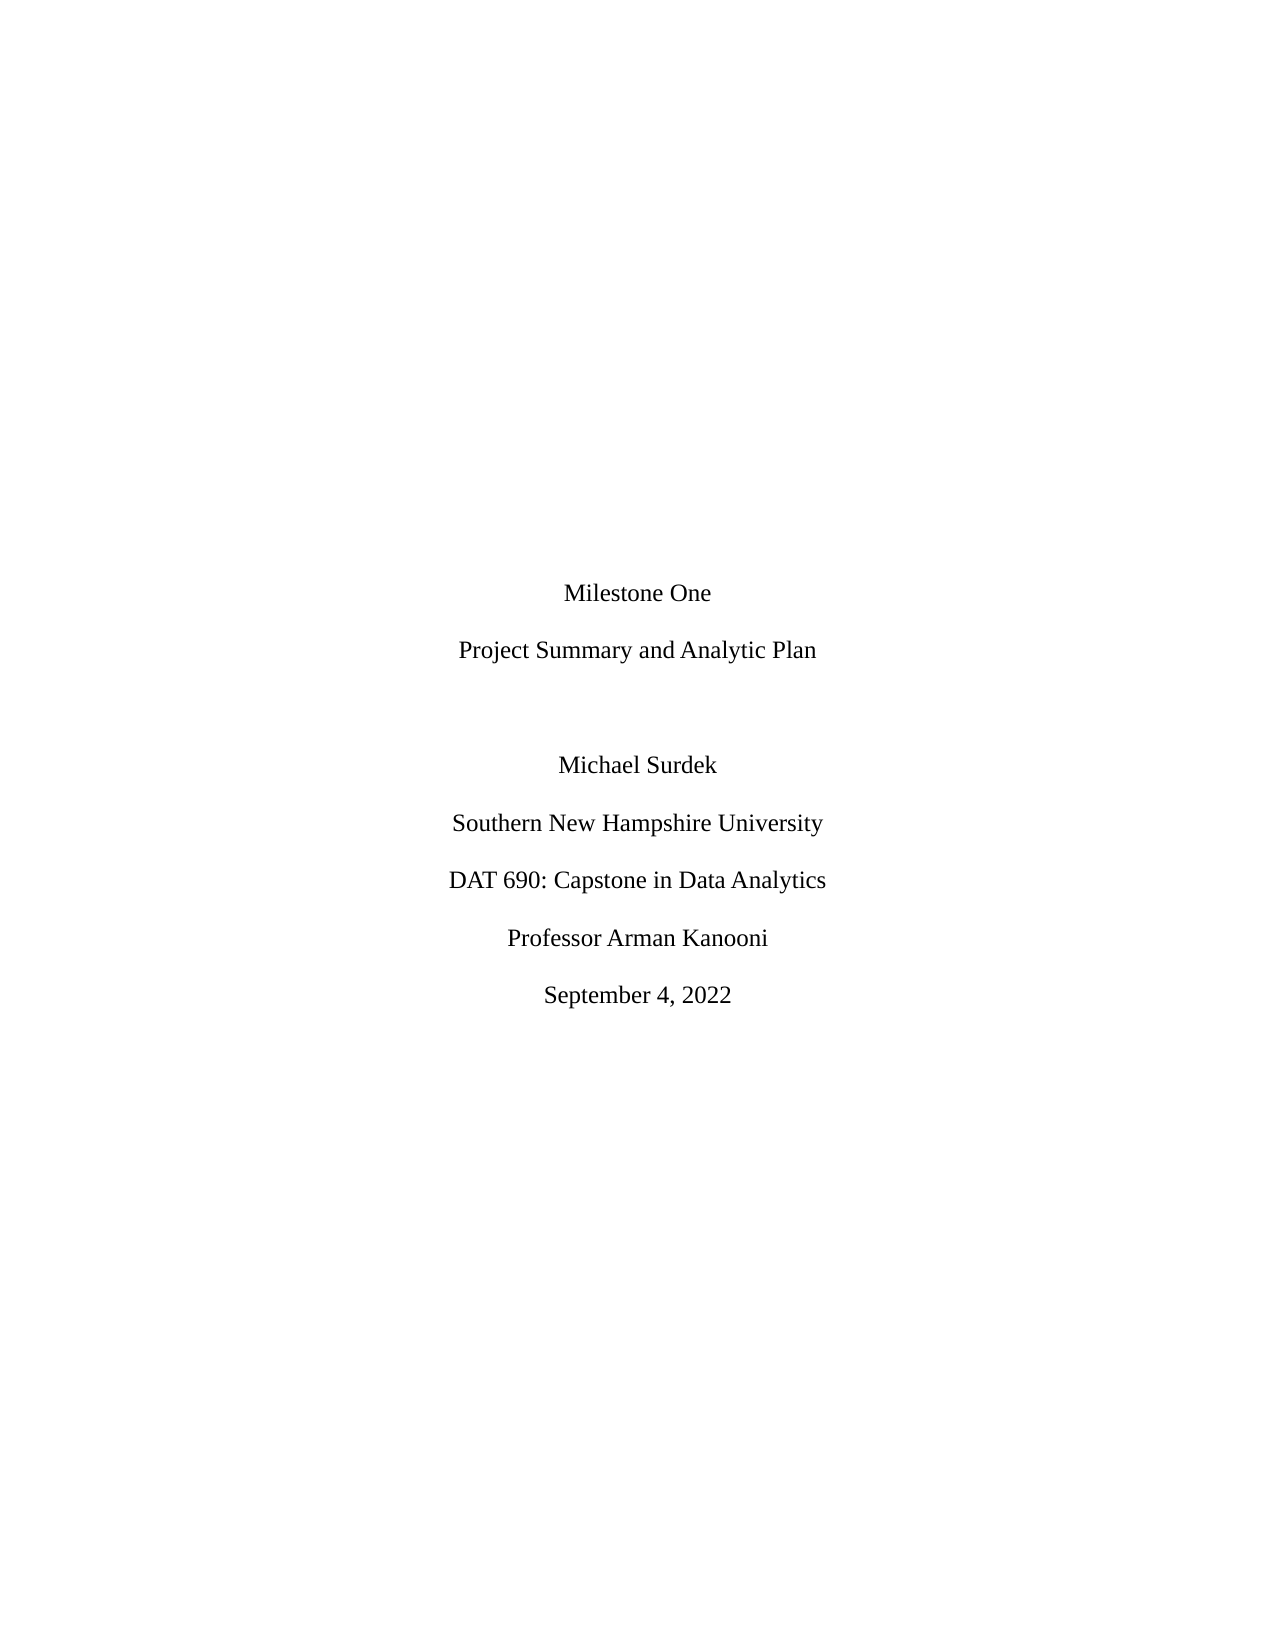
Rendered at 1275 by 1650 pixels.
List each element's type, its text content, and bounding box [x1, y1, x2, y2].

text Project Summary and Analytic Plan [118, 636, 1157, 664]
text September 4, 2022 [118, 981, 1157, 1009]
text Michael Surdek [118, 751, 1157, 779]
text Professor Arman Kanooni [118, 923, 1157, 952]
text Southern New Hampshire University [118, 808, 1157, 837]
subtitle Milestone One [118, 578, 1157, 607]
text DAT 690: Capstone in Data Analytics [118, 866, 1157, 894]
